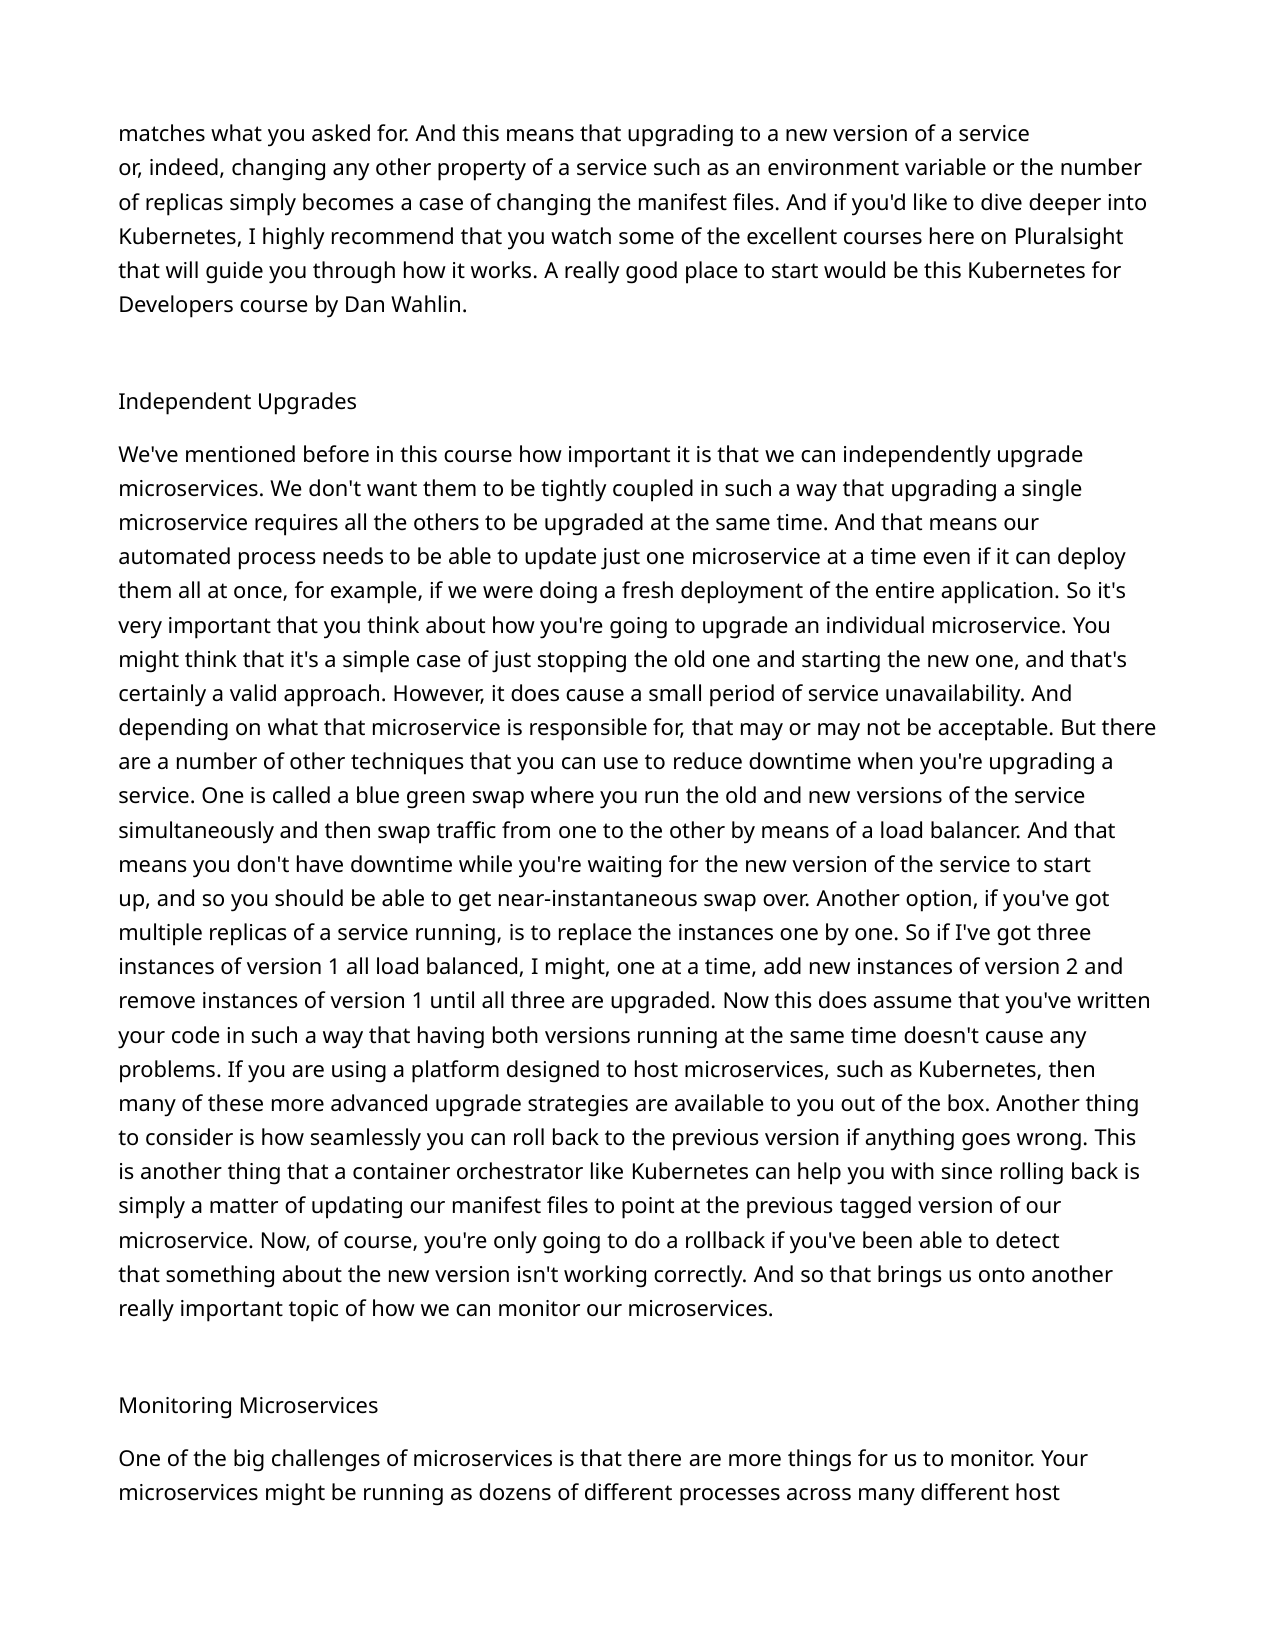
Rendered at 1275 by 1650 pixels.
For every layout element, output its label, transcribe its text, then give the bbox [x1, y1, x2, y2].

subtitle Monitoring Microservices [118, 1390, 1157, 1419]
text matches what you asked for. And this means that upgrading to a new version of a service or, indeed, changing any other property of a service such as an environment variable or the number of replicas simply becomes a case of changing the manifest files. And if you'd like to dive deeper into Kubernetes, I highly recommend that you watch some of the excellent courses here on Pluralsight that will guide you through how it works. A really good place to start would be this Kubernetes for Developers course by Dan Wahlin. [118, 118, 1157, 319]
text We've mentioned before in this course how important it is that we can independently upgrade microservices. We don't want them to be tightly coupled in such a way that upgrading a single microservice requires all the others to be upgraded at the same time. And that means our automated process needs to be able to update just one microservice at a time even if it can deploy them all at once, for example, if we were doing a fresh deployment of the entire application. So it's very important that you think about how you're going to upgrade an individual microservice. You might think that it's a simple case of just stopping the old one and starting the new one, and that's certainly a valid approach. However, it does cause a small period of service unavailability. And depending on what that microservice is responsible for, that may or may not be acceptable. But there are a number of other techniques that you can use to reduce downtime when you're upgrading a service. One is called a blue green swap where you run the old and new versions of the service simultaneously and then swap traffic from one to the other by means of a load balancer. And that means you don't have downtime while you're waiting for the new version of the service to start up, and so you should be able to get near-instantaneous swap over. Another option, if you've got multiple replicas of a service running, is to replace the instances one by one. So if I've got three instances of version 1 all load balanced, I might, one at a time, add new instances of version 2 and remove instances of version 1 until all three are upgraded. Now this does assume that you've written your code in such a way that having both versions running at the same time doesn't cause any problems. If you are using a platform designed to host microservices, such as Kubernetes, then many of these more advanced upgrade strategies are available to you out of the box. Another thing to consider is how seamlessly you can roll back to the previous version if anything goes wrong. This is another thing that a container orchestrator like Kubernetes can help you with since rolling back is simply a matter of updating our manifest files to point at the previous tagged version of our microservice. Now, of course, you're only going to do a rollback if you've been able to detect that something about the new version isn't working correctly. And so that brings us onto another really important topic of how we can monitor our microservices. [118, 439, 1157, 1323]
subtitle Independent Upgrades [118, 386, 1157, 415]
text One of the big challenges of microservices is that there are more things for us to monitor. Your microservices might be running as dozens of different processes across many different host [118, 1443, 1157, 1507]
